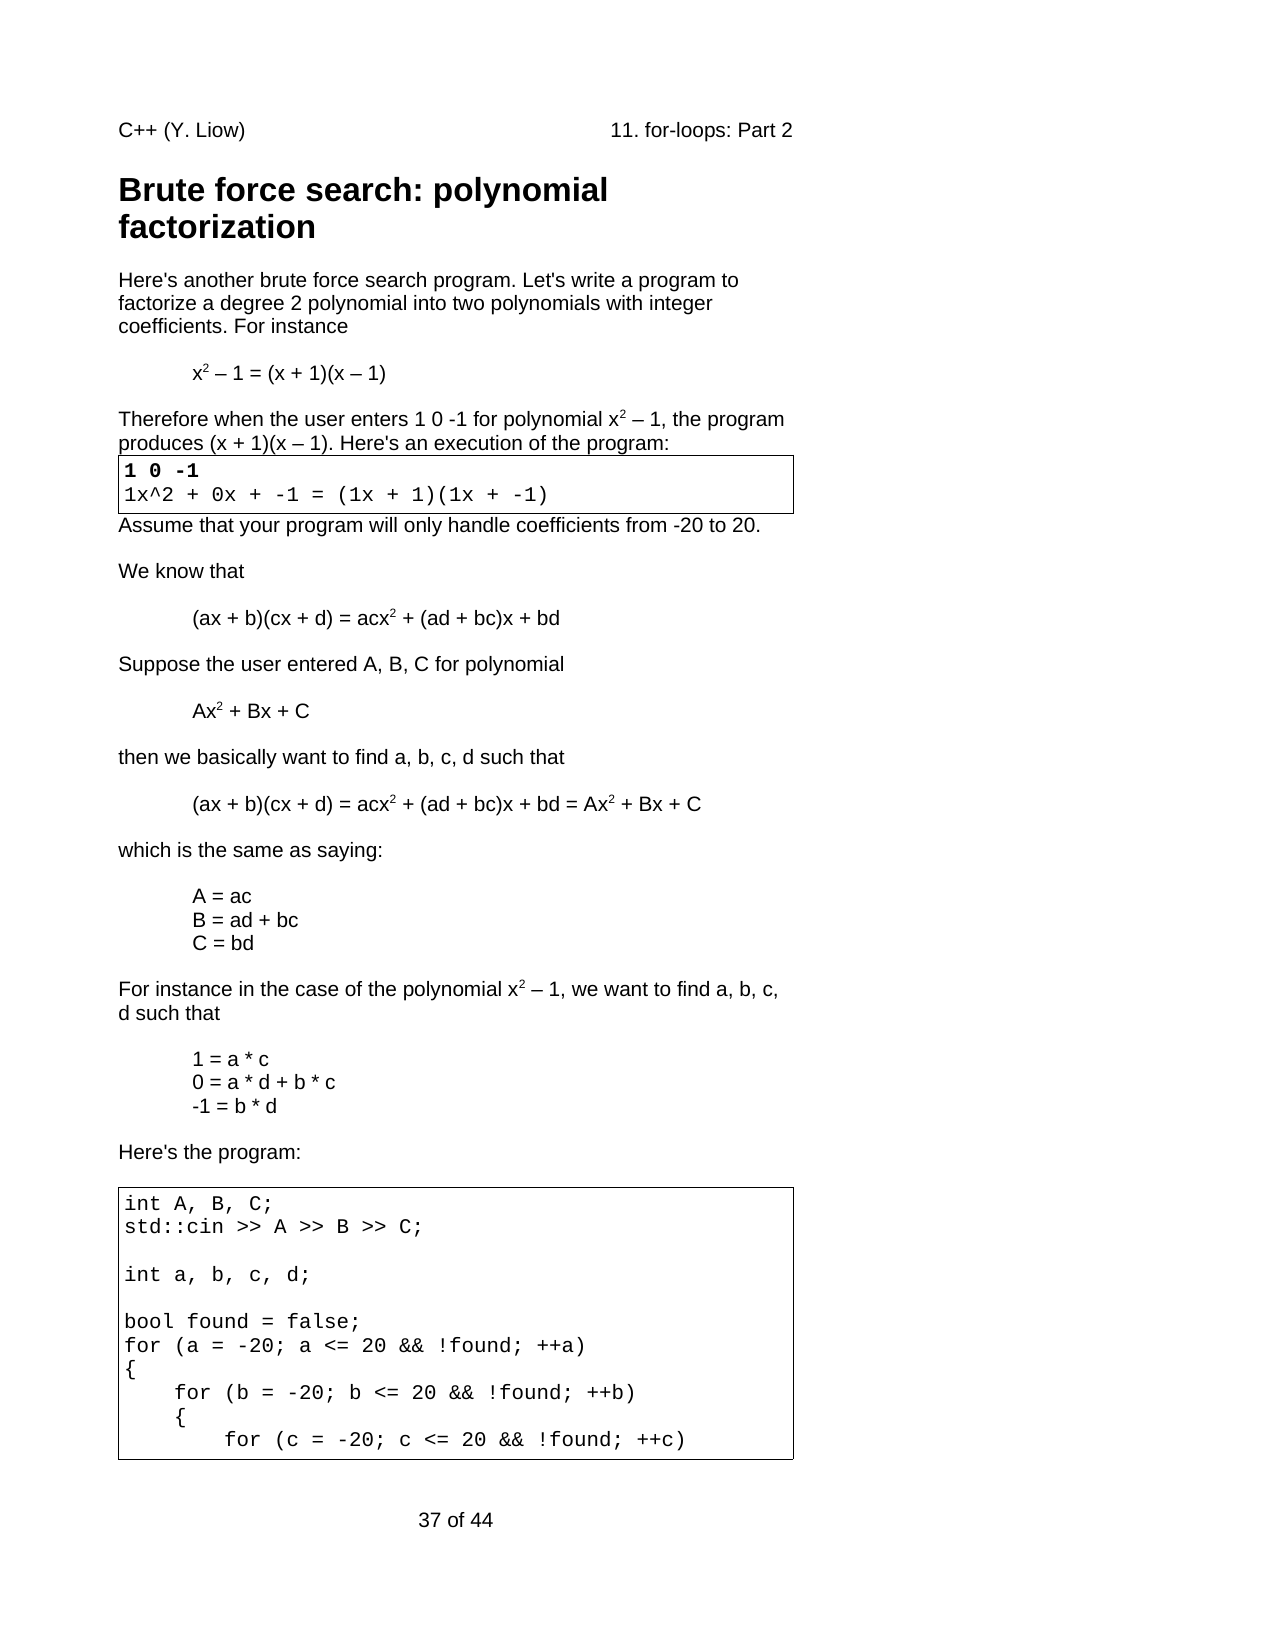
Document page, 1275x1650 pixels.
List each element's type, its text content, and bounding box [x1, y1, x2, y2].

text Suppose the user entered A, B, C for polynomial [118, 653, 793, 676]
text Ax2 + Bx + C [118, 699, 793, 722]
text then we basically want to find a, b, c, d such that [118, 746, 793, 769]
text 1 = a * c [118, 1048, 793, 1071]
text A = ac [118, 885, 793, 908]
text (ax + b)(cx + d) = acx2 + (ad + bc)x + bd [118, 606, 793, 629]
text C = bd [118, 932, 793, 955]
text -1 = b * d [118, 1094, 793, 1117]
text x2 – 1 = (x + 1)(x – 1) [118, 362, 793, 385]
table_header int A, B, C; std::cin >> A >> B >> C; int a, b, c, d; bool found = false; for (a = -20; a <= 20 && !found; ++a) { for (b = -20; b <= 20 && !found; ++b) { for (c = -20; c <= 20 && !found; ++c) [119, 1188, 793, 1459]
text For instance in the case of the polynomial x2 – 1, we want to find a, b, c, d such that [118, 978, 793, 1024]
text B = ad + bc [118, 908, 793, 932]
text Therefore when the user enters 1 0 -1 for polynomial x2 – 1, the program produces (x + 1)(x – 1). Here's an execution of the program: [118, 408, 793, 454]
text which is the same as saying: [118, 839, 793, 862]
text (ax + b)(cx + d) = acx2 + (ad + bc)x + bd = Ax2 + Bx + C [118, 792, 793, 815]
text Brute force search: polynomial factorization [118, 171, 793, 245]
text We know that [118, 560, 793, 583]
text 0 = a * d + b * c [118, 1071, 793, 1094]
text Here's the program: [118, 1141, 793, 1164]
table_header 1 0 -1 1x^2 + 0x + -1 = (1x + 1)(1x + -1) [119, 456, 793, 513]
text Assume that your program will only handle coefficients from -20 to 20. [118, 514, 793, 537]
text Here's another brute force search program. Let's write a program to factorize a degree 2 polynomial into two polynomials with integer coefficients. For instance [118, 269, 793, 338]
